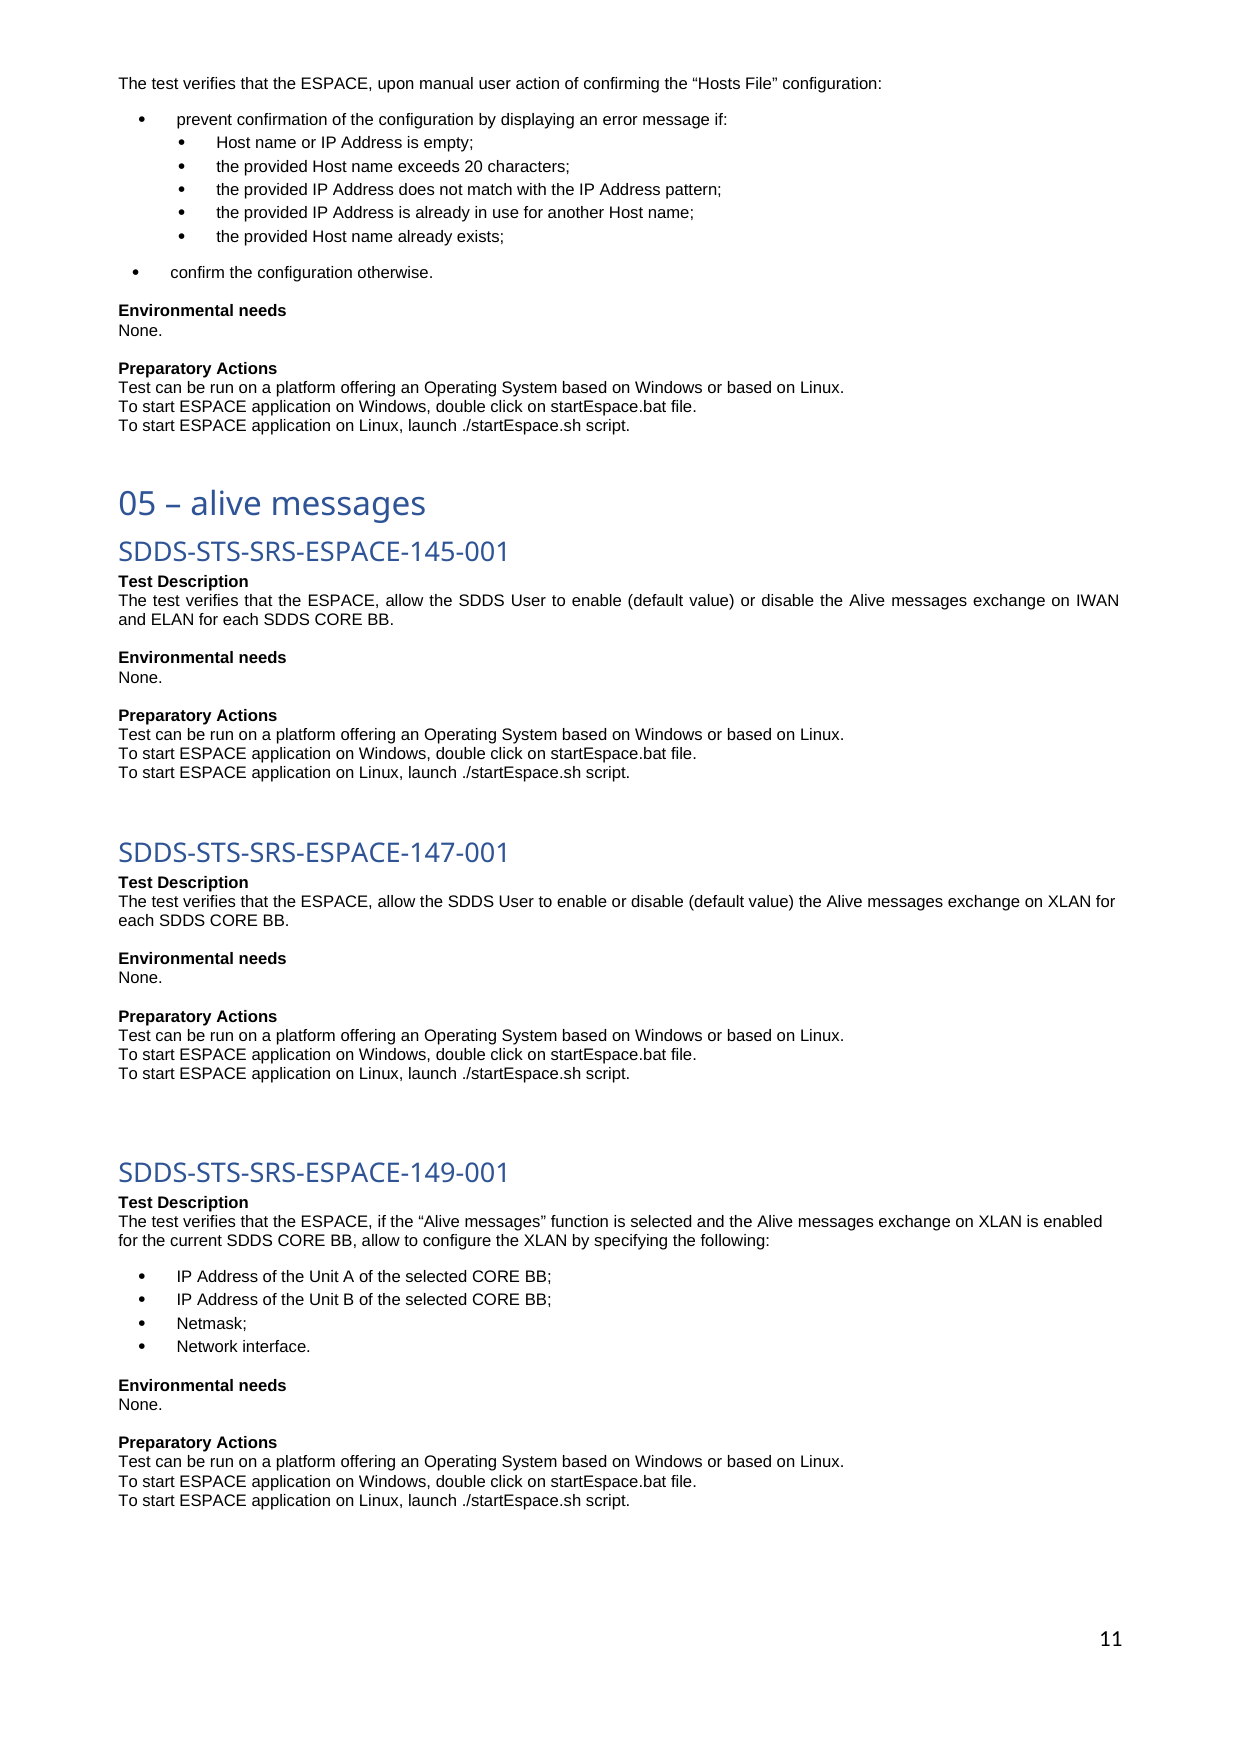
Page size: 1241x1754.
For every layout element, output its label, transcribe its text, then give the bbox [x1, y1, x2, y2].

text Test Description [118, 572, 1122, 591]
subtitle SDDS-STS-SRS-ESPACE-145-001 [118, 532, 1122, 569]
text The test verifies that the ESPACE, allow the SDDS User to enable or disable (default value) the Alive messages exchange on XLAN for each SDDS CORE BB. [118, 892, 1122, 930]
list Netmask; [139, 1314, 1122, 1333]
list the provided Host name already exists; [178, 227, 1122, 246]
list Network interface. [139, 1337, 1122, 1356]
text To start ESPACE application on Windows, double click on startEspace.bat file. [118, 1471, 1122, 1491]
text None. [118, 1395, 1122, 1414]
list the provided IP Address does not match with the IP Address pattern; [178, 180, 1122, 199]
text To start ESPACE application on Linux, launch ./startEspace.sh script. [118, 416, 1122, 435]
list confirm the configuration otherwise. [133, 263, 1122, 282]
subtitle SDDS-STS-SRS-ESPACE-147-001 [118, 833, 1122, 870]
text To start ESPACE application on Linux, launch ./startEspace.sh script. [118, 1491, 1122, 1510]
text Test can be run on a platform offering an Operating System based on Windows or based on Linux. [118, 725, 1122, 744]
text To start ESPACE application on Windows, double click on startEspace.bat file. [118, 1045, 1122, 1064]
list IP Address of the Unit A of the selected CORE BB; [139, 1267, 1122, 1286]
text Environmental needs [118, 1376, 1122, 1395]
text None. [118, 320, 1122, 339]
text None. [118, 667, 1122, 687]
text The test verifies that the ESPACE, if the “Alive messages” function is selected and the Alive messages exchange on XLAN is enabled for the current SDDS CORE BB, allow to configure the XLAN by specifying the following: [118, 1212, 1122, 1250]
text Preparatory Actions [118, 1007, 1122, 1026]
text To start ESPACE application on Windows, double click on startEspace.bat file. [118, 397, 1122, 416]
list Host name or IP Address is empty; [178, 133, 1122, 152]
text Environmental needs [118, 949, 1122, 968]
list IP Address of the Unit B of the selected CORE BB; [139, 1290, 1122, 1309]
subtitle SDDS-STS-SRS-ESPACE-149-001 [118, 1153, 1122, 1190]
text Preparatory Actions [118, 706, 1122, 725]
text Test Description [118, 872, 1122, 892]
subtitle 05 – alive messages [118, 479, 1122, 525]
text Test can be run on a platform offering an Operating System based on Windows or based on Linux. [118, 378, 1122, 397]
text Test can be run on a platform offering an Operating System based on Windows or based on Linux. [118, 1452, 1122, 1471]
text Environmental needs [118, 301, 1122, 320]
text To start ESPACE application on Linux, launch ./startEspace.sh script. [118, 1064, 1122, 1083]
text Test can be run on a platform offering an Operating System based on Windows or based on Linux. [118, 1026, 1122, 1045]
list the provided IP Address is already in use for another Host name; [178, 203, 1122, 223]
text Preparatory Actions [118, 359, 1122, 378]
list prevent confirmation of the configuration by displaying an error message if: [139, 109, 1122, 129]
text Preparatory Actions [118, 1433, 1122, 1452]
text To start ESPACE application on Linux, launch ./startEspace.sh script. [118, 763, 1122, 782]
text Test Description [118, 1193, 1122, 1212]
text None. [118, 968, 1122, 987]
text To start ESPACE application on Windows, double click on startEspace.bat file. [118, 744, 1122, 763]
list the provided Host name exceeds 20 characters; [178, 156, 1122, 176]
text The test verifies that the ESPACE, allow the SDDS User to enable (default value) or disable the Alive messages exchange on IWAN and ELAN for each SDDS CORE BB. [118, 591, 1122, 629]
text The test verifies that the ESPACE, upon manual user action of confirming the “Hosts File” configuration: [118, 74, 1122, 93]
text Environmental needs [118, 648, 1122, 667]
